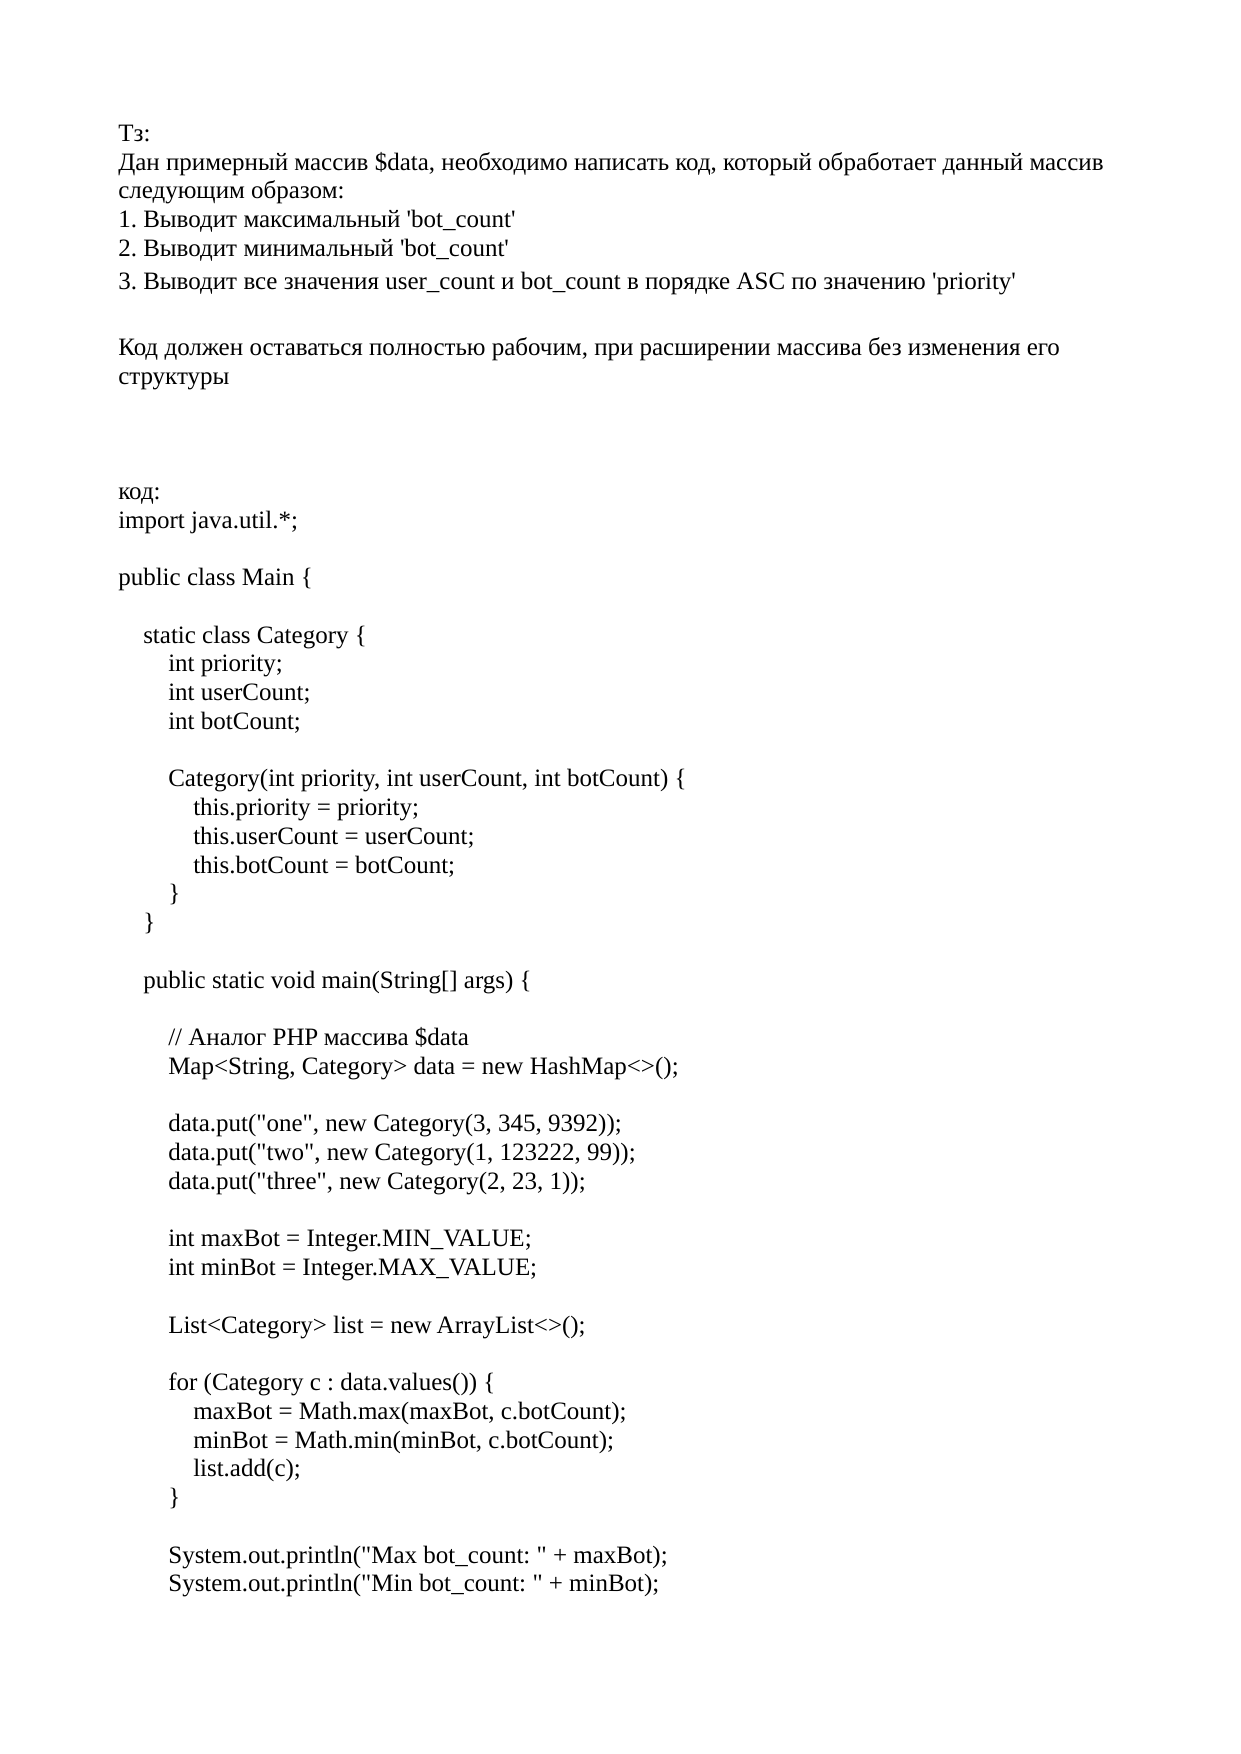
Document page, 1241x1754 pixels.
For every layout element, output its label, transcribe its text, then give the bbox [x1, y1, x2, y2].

text this.botCount = botCount; [118, 850, 1122, 878]
text Category(int priority, int userCount, int botCount) { [118, 763, 1122, 792]
text int minBot = Integer.MAX_VALUE; [118, 1252, 1122, 1281]
text Тз: [118, 118, 1122, 147]
text Map<String, Category> data = new HashMap<>(); [118, 1051, 1122, 1080]
text } [118, 878, 1122, 907]
text public static void main(String[] args) { [118, 965, 1122, 993]
text data.put("two", new Category(1, 123222, 99)); [118, 1137, 1122, 1166]
text for (Category c : data.values()) { [118, 1367, 1122, 1396]
text // Аналог PHP массива $data [118, 1022, 1122, 1051]
text int userCount; [118, 677, 1122, 706]
text int botCount; [118, 706, 1122, 735]
text minBot = Math.min(minBot, c.botCount); [118, 1425, 1122, 1453]
text int priority; [118, 648, 1122, 677]
text static class Category { [118, 620, 1122, 648]
text data.put("three", new Category(2, 23, 1)); [118, 1166, 1122, 1195]
text Дан примерный массив $data, необходимо написать код, который обработает данный массив следующим образом: 1. Выводит максимальный 'bot_count' [118, 147, 1122, 233]
text System.out.println("Max bot_count: " + maxBot); [118, 1540, 1122, 1568]
text data.put("one", new Category(3, 345, 9392)); [118, 1108, 1122, 1137]
text int maxBot = Integer.MIN_VALUE; [118, 1223, 1122, 1252]
text import java.util.*; [118, 505, 1122, 533]
text List<Category> list = new ArrayList<>(); [118, 1310, 1122, 1338]
text } [118, 1482, 1122, 1511]
text public class Main { [118, 562, 1122, 591]
text list.add(c); [118, 1453, 1122, 1482]
text Код должен оставаться полностью рабочим, при расширении массива без изменения его структуры [118, 332, 1122, 390]
text this.priority = priority; [118, 792, 1122, 821]
text код: [118, 476, 1122, 505]
text System.out.println("Min bot_count: " + minBot); [118, 1568, 1122, 1597]
text } [118, 907, 1122, 936]
text this.userCount = userCount; [118, 821, 1122, 850]
text maxBot = Math.max(maxBot, c.botCount); [118, 1396, 1122, 1425]
text 2. Выводит минимальный 'bot_count' [118, 233, 1122, 262]
text 3. Выводит все значения user_count и bot_count в порядке ASC по значению 'priority' [118, 266, 1122, 295]
